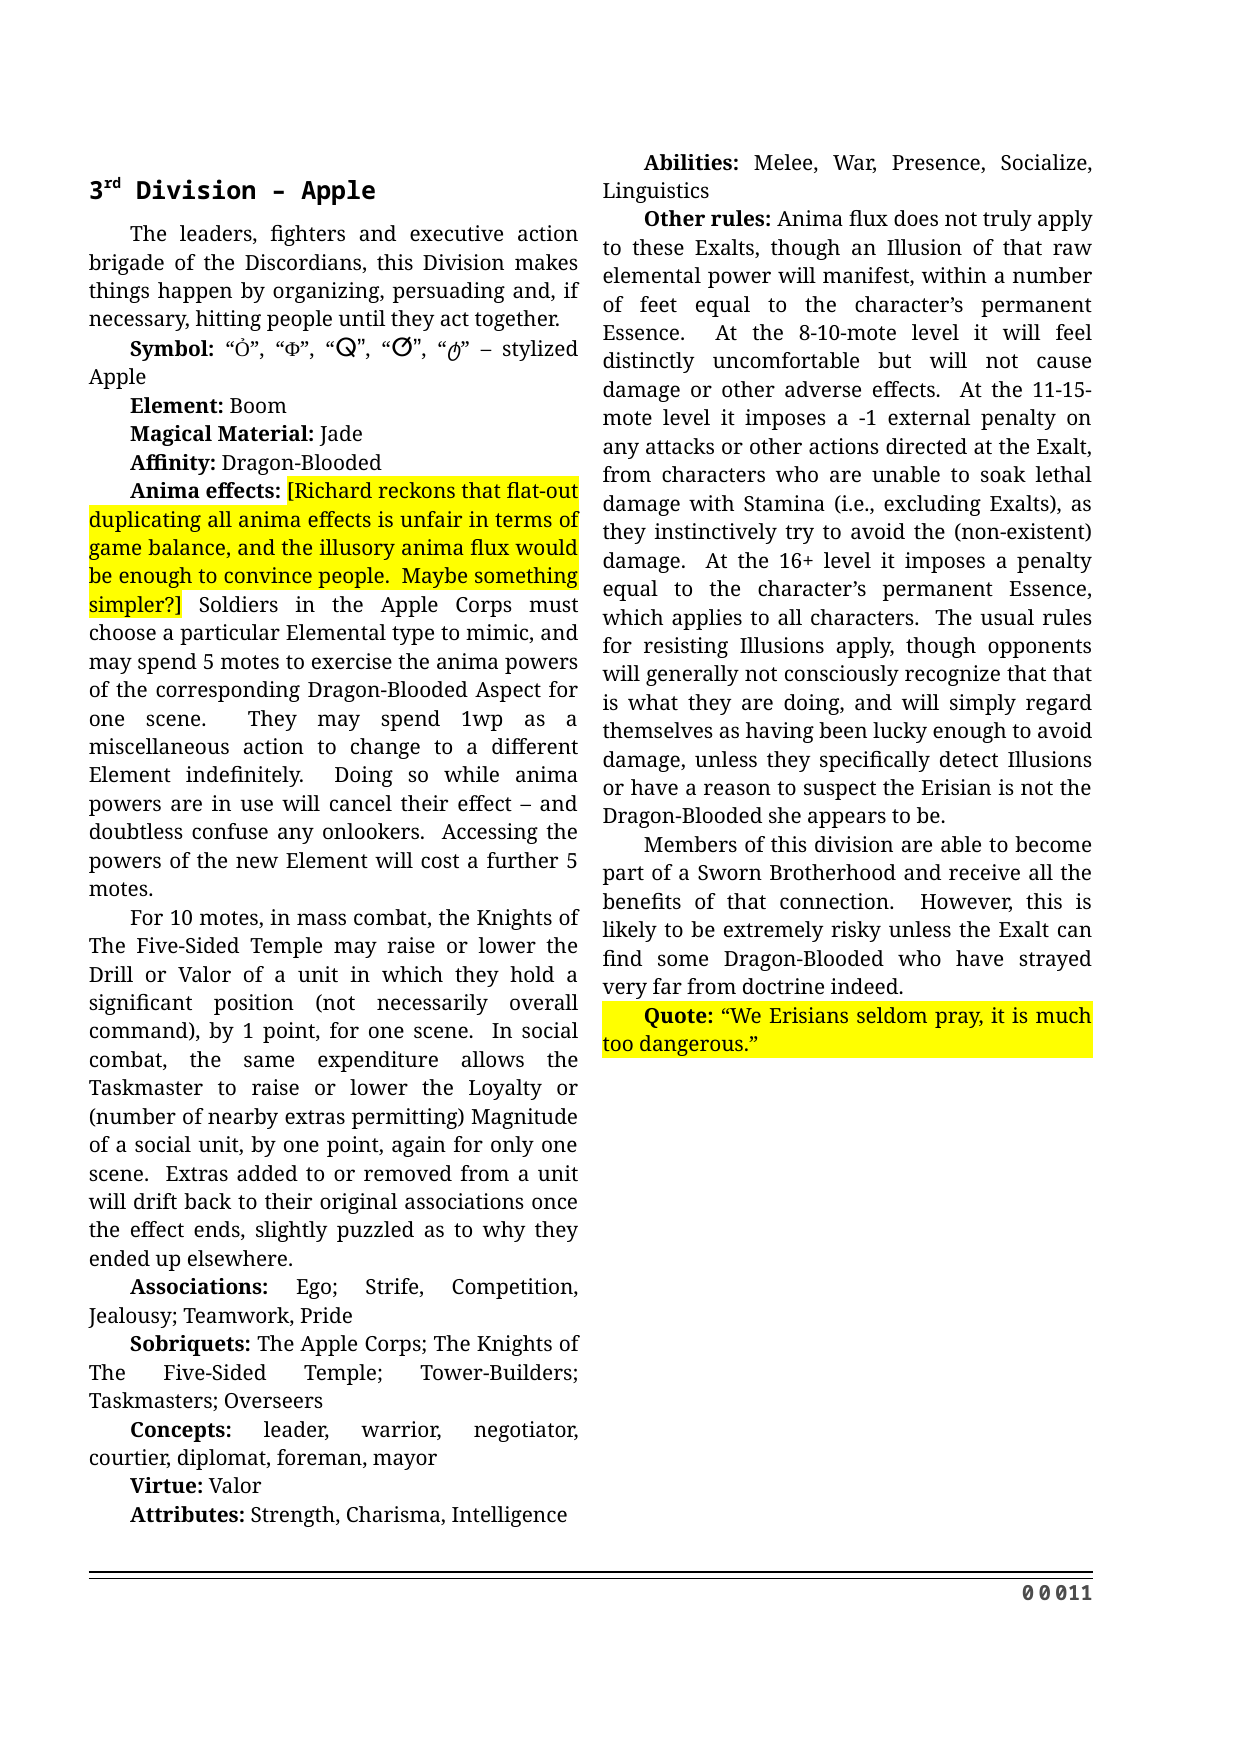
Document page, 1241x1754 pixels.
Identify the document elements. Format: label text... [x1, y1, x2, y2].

text Other rules: Anima flux does not truly apply to these Exalts, though an Illusion of that raw elemental power will manifest, within a number of feet equal to the character’s permanent Essence. At the 8-10-mote level it will feel distinctly uncomfortable but will not cause damage or other adverse effects. At the 11-15-mote level it imposes a -1 external penalty on any attacks or other actions directed at the Exalt, from characters who are unable to soak lethal damage with Stamina (i.e., excluding Exalts), as they instinctively try to avoid the (non-existent) damage. At the 16+ level it imposes a penalty equal to the character’s permanent Essence, which applies to all characters. The usual rules for resisting Illusions apply, though opponents will generally not consciously recognize that that is what they are doing, and will simply regard themselves as having been lucky enough to avoid damage, unless they specifically detect Illusions or have a reason to suspect the Erisian is not the Dragon-Blooded she appears to be. [602, 204, 1093, 830]
text Element: Boom [88, 391, 579, 419]
text Symbol: “Ỏ”, “Φ”, “ⵕ”, “ⵚ”, “ტ” – stylized Apple [88, 333, 579, 391]
text Associations: Ego; Strife, Competition, Jealousy; Teamwork, Pride [88, 1272, 579, 1329]
text Virtue: Valor [88, 1472, 579, 1500]
text Sobriquets: The Apple Corps; The Knights of The Five-Sided Temple; Tower-Builders; Taskmasters; Overseers [88, 1329, 579, 1415]
text For 10 motes, in mass combat, the Knights of The Five-Sided Temple may raise or lower the Drill or Valor of a unit in which they hold a significant position (not necessarily overall command), by 1 point, for one scene. In social combat, the same expenditure allows the Taskmaster to raise or lower the Loyalty or (number of nearby extras permitting) Magnitude of a social unit, by one point, again for only one scene. Extras added to or removed from a unit will drift back to their original associations once the effect ends, slightly puzzled as to why they ended up elsewhere. [88, 903, 579, 1272]
text Concepts: leader, warrior, negotiator, courtier, diplomat, foreman, mayor [88, 1415, 579, 1472]
text Magical Material: Jade [88, 419, 579, 448]
text Affinity: Dragon-Blooded [88, 448, 579, 476]
text Anima effects: [Richard reckons that flat-out duplicating all anima effects is unfair in terms of game balance, and the illusory anima flux would be enough to convince people. Maybe something simpler?] Soldiers in the Apple Corps must choose a particular Elemental type to mimic, and may spend 5 motes to exercise the anima powers of the corresponding Dragon-Blooded Aspect for one scene. They may spend 1wp as a miscellaneous action to change to a different Element indefinitely. Doing so while anima powers are in use will cancel their effect – and doubtless confuse any onlookers. Accessing the powers of the new Element will cost a further 5 motes. [88, 476, 579, 903]
text Attributes: Strength, Charisma, Intelligence [88, 1500, 579, 1528]
text Quote: “We Erisians seldom pray, it is much too dangerous.” [602, 1001, 1093, 1058]
text Members of this division are able to become part of a Sworn Brotherhood and receive all the benefits of that connection. However, this is likely to be extremely risky unless the Exalt can find some Dragon-Blooded who have strayed very far from doctrine indeed. [602, 830, 1093, 1001]
text The leaders, fighters and executive action brigade of the Discordians, this Division makes things happen by organizing, persuading and, if necessary, hitting people until they act together. [88, 219, 579, 333]
subtitle 3rd Division – Apple [88, 173, 579, 207]
text Abilities: Melee, War, Presence, Socialize, Linguistics [602, 148, 1093, 204]
